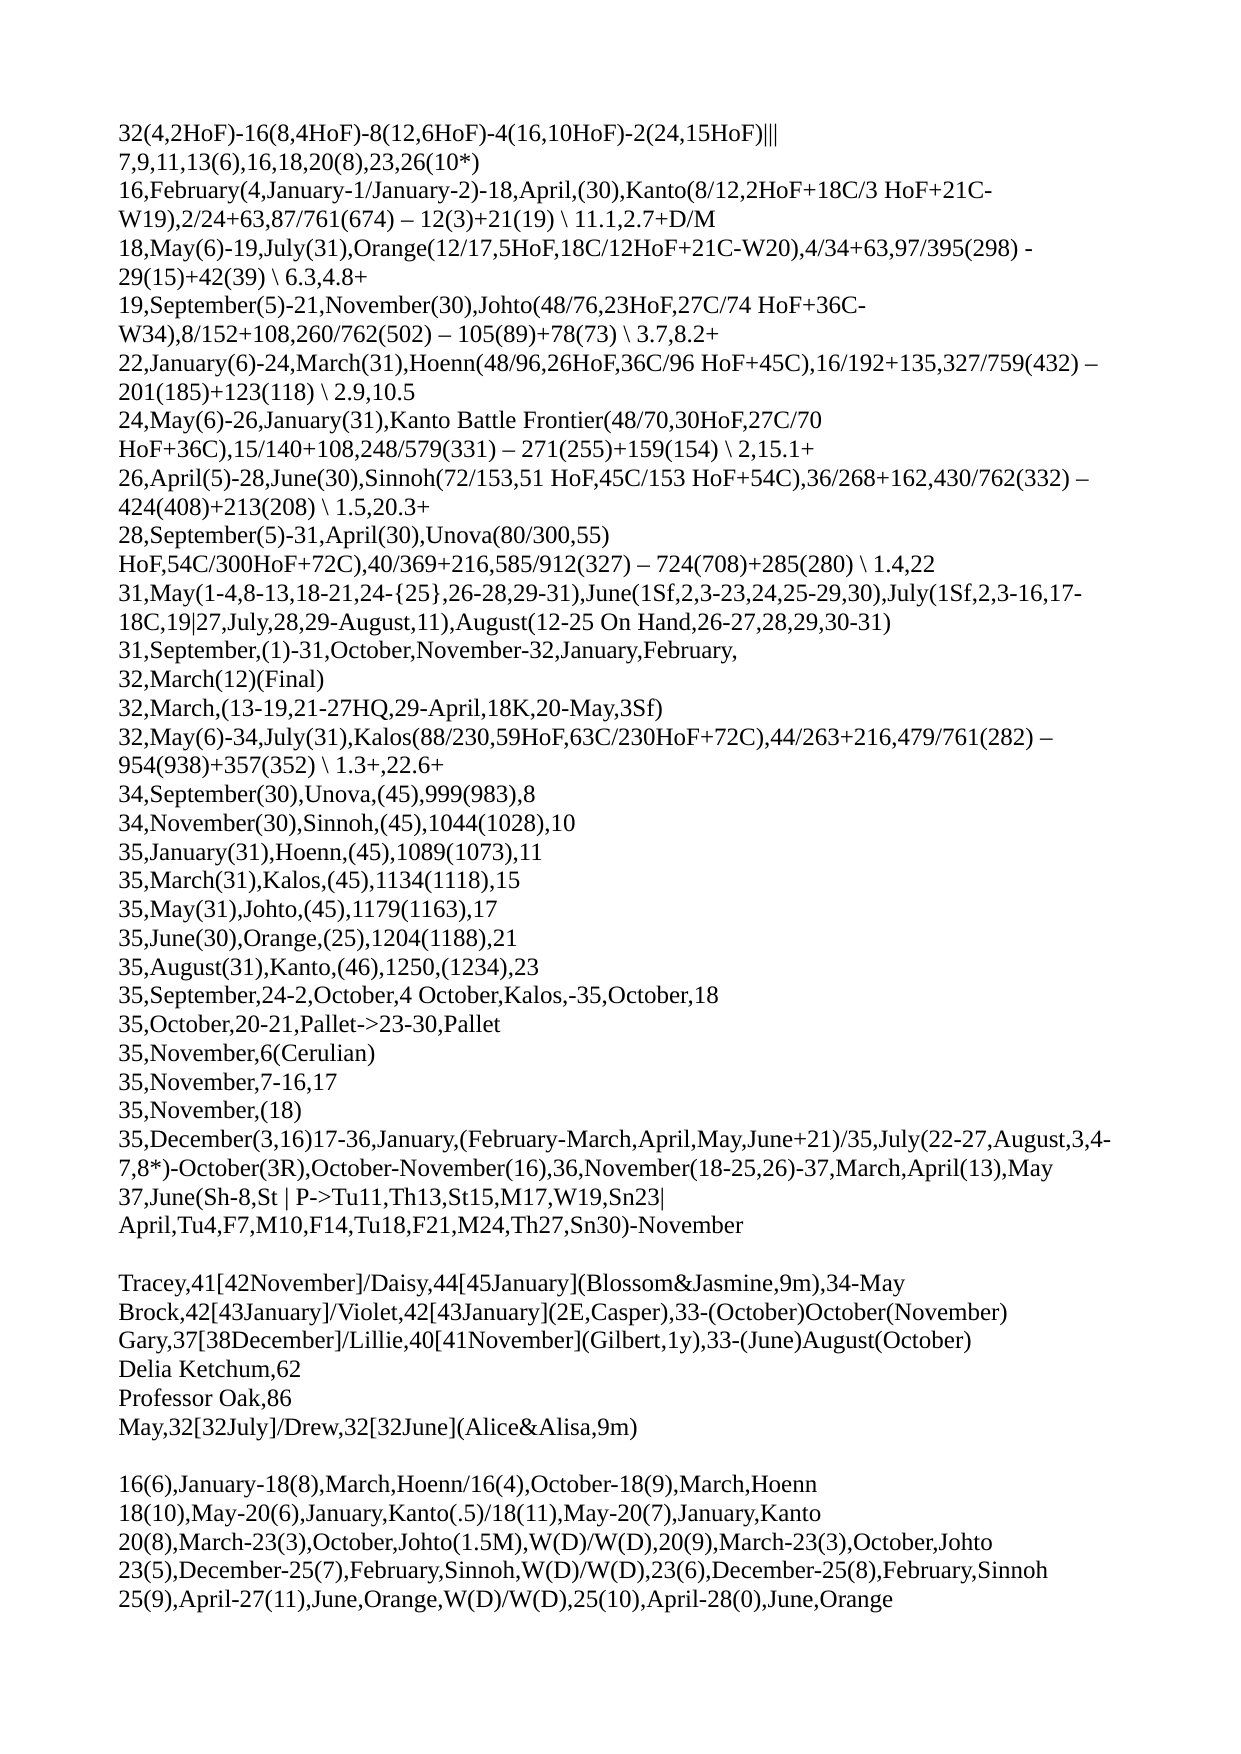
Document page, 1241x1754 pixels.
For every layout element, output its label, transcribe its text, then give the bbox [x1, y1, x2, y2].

text 34,November(30),Sinnoh,(45),1044(1028),10 [118, 808, 1122, 837]
text 35,March(31),Kalos,(45),1134(1118),15 [118, 866, 1122, 894]
text 35,November,(18) [118, 1096, 1122, 1124]
text 18(10),May-20(6),January,Kanto(.5)/18(11),May-20(7),January,Kanto [118, 1498, 1122, 1527]
text 20(8),March-23(3),October,Johto(1.5M),W(D)/W(D),20(9),March-23(3),October,Johto [118, 1527, 1122, 1556]
text 35,September,24-2,October,4 October,Kalos,-35,October,18 [118, 981, 1122, 1009]
text Tracey,41[42November]/Daisy,44[45January](Blossom&Jasmine,9m),34-May [118, 1268, 1122, 1297]
text Gary,37[38December]/Lillie,40[41November](Gilbert,1y),33-(June)August(October) [118, 1326, 1122, 1354]
text 32,March,(13-19,21-27HQ,29-April,18K,20-May,3Sf) [118, 693, 1122, 722]
text 16,February(4,January-1/January-2)-18,April,(30),Kanto(8/12,2HoF+18C/3 HoF+21C-W19),2/24+63,87/761(674) – 12(3)+21(19) \ 11.1,2.7+D/M [118, 176, 1122, 233]
text 35,January(31),Hoenn,(45),1089(1073),11 [118, 837, 1122, 866]
text 37,June(Sh-8,St | P->Tu11,Th13,St15,M17,W19,Sn23|April,Tu4,F7,M10,F14,Tu18,F21,M24,Th27,Sn30)-November [118, 1182, 1122, 1239]
text 34,September(30),Unova,(45),999(983),8 [118, 779, 1122, 808]
text 31,September,(1)-31,October,November-32,January,February, [118, 636, 1122, 664]
text 22,January(6)-24,March(31),Hoenn(48/96,26HoF,36C/96 HoF+45C),16/192+135,327/759(432) – 201(185)+123(118) \ 2.9,10.5 [118, 348, 1122, 406]
text 35,December(3,16)17-36,January,(February-March,April,May,June+21)/35,July(22-27,August,3,4-7,8*)-October(3R),October-November(16),36,November(18-25,26)-37,March,April(13),May [118, 1124, 1122, 1182]
text Professor Oak,86 [118, 1383, 1122, 1412]
text 32,May(6)-34,July(31),Kalos(88/230,59HoF,63C/230HoF+72C),44/263+216,479/761(282) – 954(938)+357(352) \ 1.3+,22.6+ [118, 722, 1122, 779]
text 35,August(31),Kanto,(46),1250,(1234),23 [118, 952, 1122, 981]
text 31,May(1-4,8-13,18-21,24-{25},26-28,29-31),June(1Sf,2,3-23,24,25-29,30),July(1Sf,2,3-16,17-18C,19|27,July,28,29-August,11),August(12-25 On Hand,26-27,28,29,30-31) [118, 578, 1122, 636]
text May,32[32July]/Drew,32[32June](Alice&Alisa,9m) [118, 1412, 1122, 1441]
text Delia Ketchum,62 [118, 1354, 1122, 1383]
text 28,September(5)-31,April(30),Unova(80/300,55) HoF,54C/300HoF+72C),40/369+216,585/912(327) – 724(708)+285(280) \ 1.4,22 [118, 521, 1122, 578]
text 23(5),December-25(7),February,Sinnoh,W(D)/W(D),23(6),December-25(8),February,Sinnoh [118, 1556, 1122, 1584]
text 25(9),April-27(11),June,Orange,W(D)/W(D),25(10),April-28(0),June,Orange [118, 1584, 1122, 1613]
text 24,May(6)-26,January(31),Kanto Battle Frontier(48/70,30HoF,27C/70 HoF+36C),15/140+108,248/579(331) – 271(255)+159(154) \ 2,15.1+ [118, 406, 1122, 463]
text 18,May(6)-19,July(31),Orange(12/17,5HoF,18C/12HoF+21C-W20),4/34+63,97/395(298) - 29(15)+42(39) \ 6.3,4.8+ [118, 233, 1122, 291]
text 19,September(5)-21,November(30),Johto(48/76,23HoF,27C/74 HoF+36C-W34),8/152+108,260/762(502) – 105(89)+78(73) \ 3.7,8.2+ [118, 291, 1122, 348]
text 35,November,6(Cerulian) [118, 1038, 1122, 1067]
text 32,March(12)(Final) [118, 664, 1122, 693]
text 35,June(30),Orange,(25),1204(1188),21 [118, 923, 1122, 952]
text 16(6),January-18(8),March,Hoenn/16(4),October-18(9),March,Hoenn [118, 1469, 1122, 1498]
text 26,April(5)-28,June(30),Sinnoh(72/153,51 HoF,45C/153 HoF+54C),36/268+162,430/762(332) – 424(408)+213(208) \ 1.5,20.3+ [118, 463, 1122, 521]
text 32(4,2HoF)-16(8,4HoF)-8(12,6HoF)-4(16,10HoF)-2(24,15HoF)||| 7,9,11,13(6),16,18,20(8),23,26(10*) [118, 118, 1122, 176]
text Brock,42[43January]/Violet,42[43January](2E,Casper),33-(October)October(November) [118, 1297, 1122, 1326]
text 35,October,20-21,Pallet->23-30,Pallet [118, 1009, 1122, 1038]
text 35,May(31),Johto,(45),1179(1163),17 [118, 894, 1122, 923]
text 35,November,7-16,17 [118, 1067, 1122, 1096]
